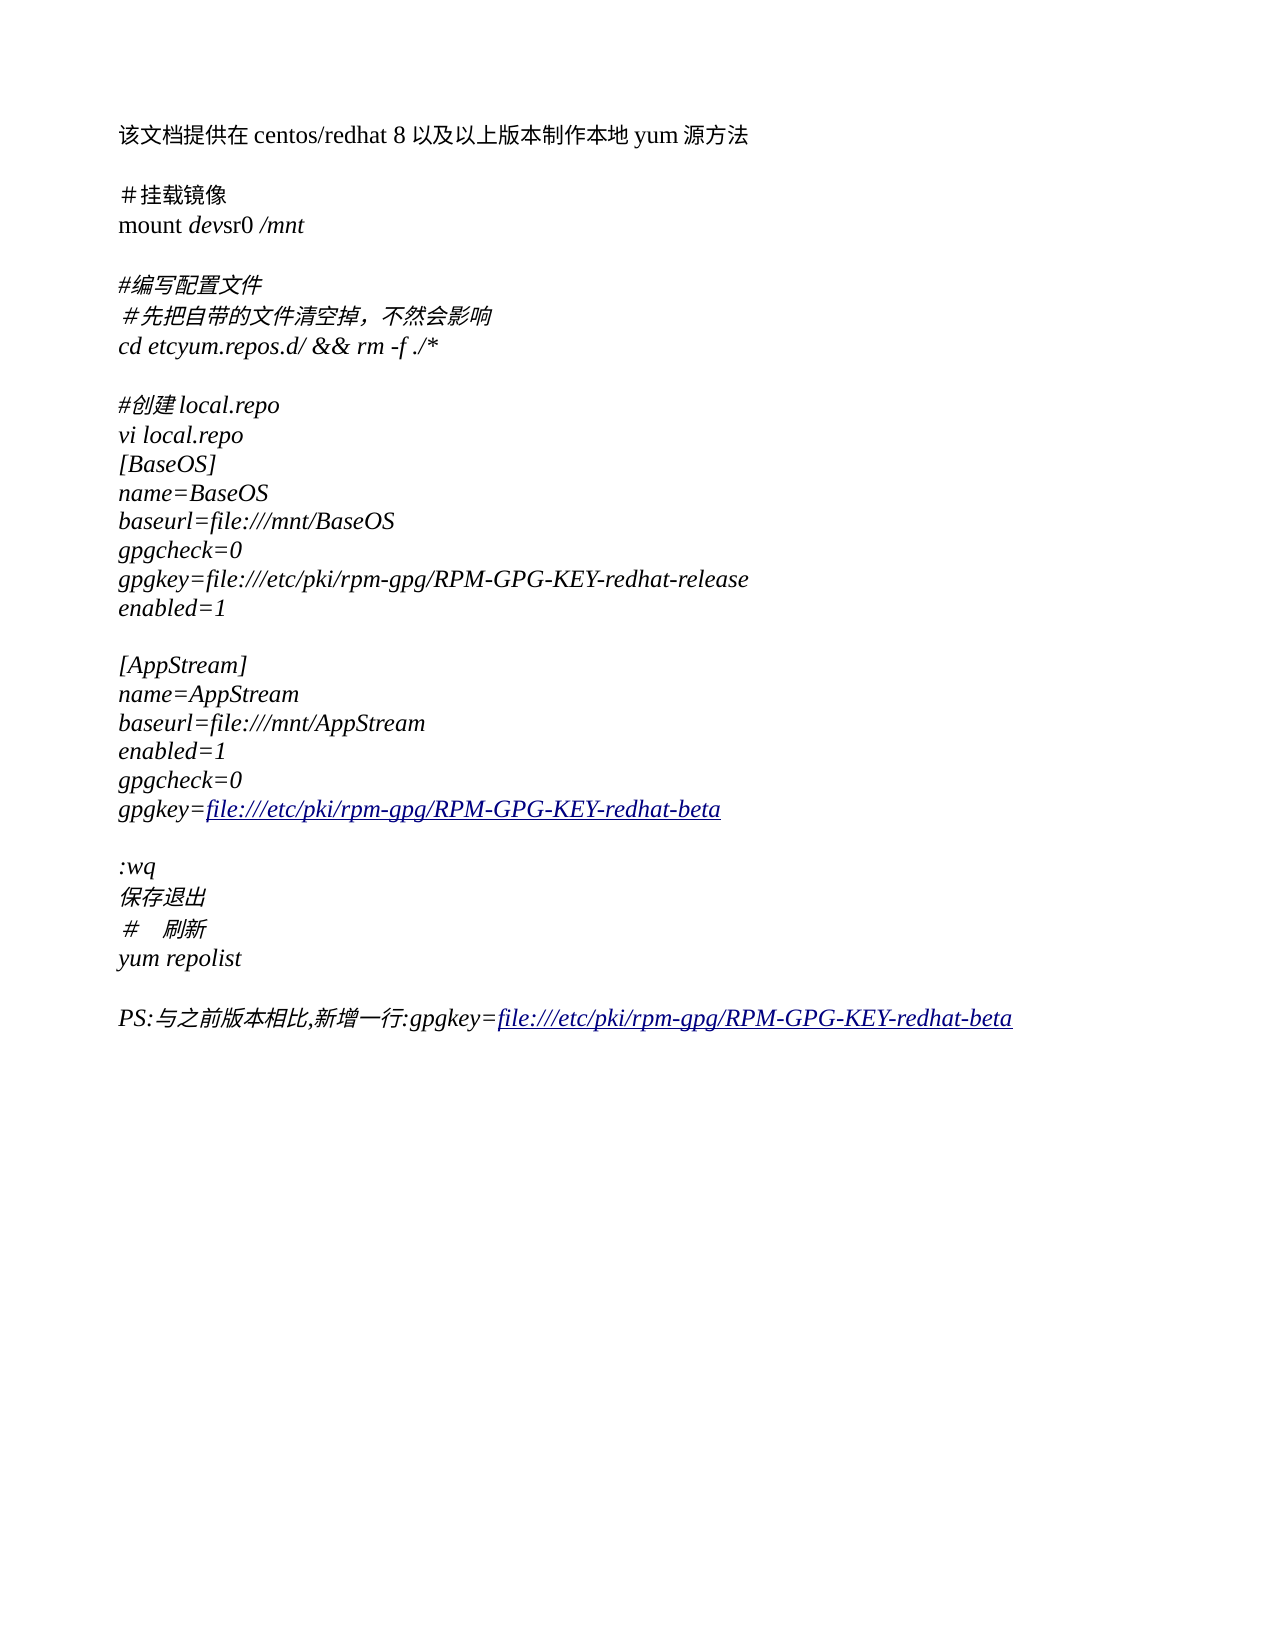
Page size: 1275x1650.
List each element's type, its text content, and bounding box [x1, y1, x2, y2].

text enabled=1 [118, 593, 1157, 621]
text 该文档提供在centos/redhat 8以及以上版本制作本地yum源方法 [118, 118, 1157, 150]
text gpgcheck=0 [118, 535, 1157, 564]
text #创建local.repo [118, 388, 1157, 420]
text baseurl=file:///mnt/BaseOS [118, 506, 1157, 535]
text ＃挂载镜像 [118, 178, 1157, 210]
text baseurl=file:///mnt/AppStream [118, 708, 1157, 736]
text enabled=1 [118, 736, 1157, 765]
text ＃先把自带的文件清空掉，不然会影响 [118, 299, 1157, 331]
text PS:与之前版本相比,新增一行:gpgkey=file:///etc/pki/rpm-gpg/RPM-GPG-KEY-redhat-beta [118, 1001, 1157, 1033]
text gpgkey=file:///etc/pki/rpm-gpg/RPM-GPG-KEY-redhat-beta [118, 794, 1157, 823]
text ＃ 刷新 [118, 912, 1157, 943]
text name=AppStream [118, 679, 1157, 708]
text gpgcheck=0 [118, 765, 1157, 794]
text [AppStream] [118, 650, 1157, 679]
text :wq [118, 851, 1157, 880]
text name=BaseOS [118, 478, 1157, 506]
text 保存退出 [118, 880, 1157, 912]
text cd etcyum.repos.d/ && rm -f ./* [118, 331, 1157, 360]
text yum repolist [118, 943, 1157, 972]
text [BaseOS] [118, 449, 1157, 478]
text gpgkey=file:///etc/pki/rpm-gpg/RPM-GPG-KEY-redhat-release [118, 564, 1157, 593]
text #编写配置文件 [118, 268, 1157, 299]
text mount devsr0 /mnt [118, 210, 1157, 239]
text vi local.repo [118, 420, 1157, 449]
